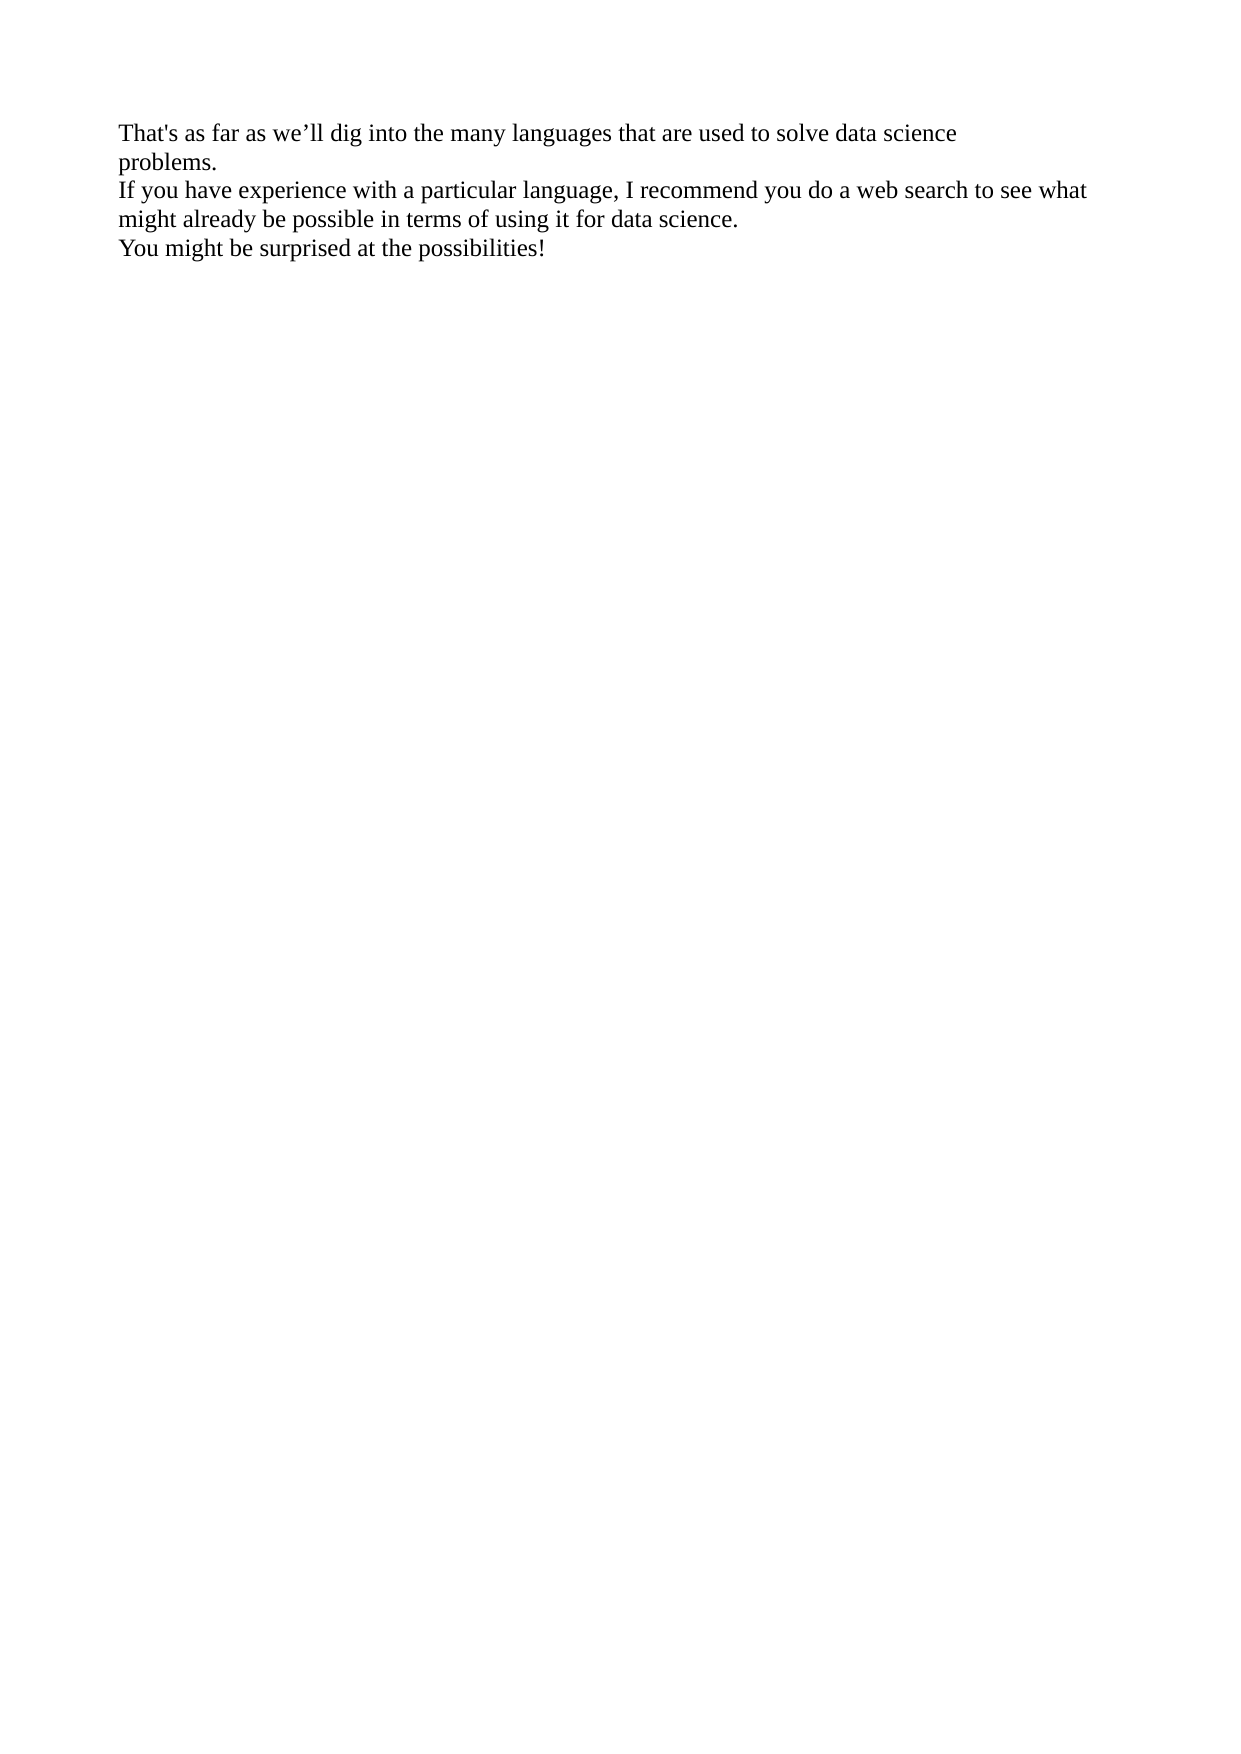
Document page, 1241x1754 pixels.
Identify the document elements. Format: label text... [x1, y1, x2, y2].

text That's as far as we’ll dig into the many languages that are used to solve data science [118, 118, 1122, 147]
text might already be possible in terms of using it for data science. [118, 204, 1122, 233]
text problems. [118, 147, 1122, 176]
text If you have experience with a particular language, I recommend you do a web search to see what [118, 176, 1122, 204]
text You might be surprised at the possibilities! [118, 233, 1122, 262]
